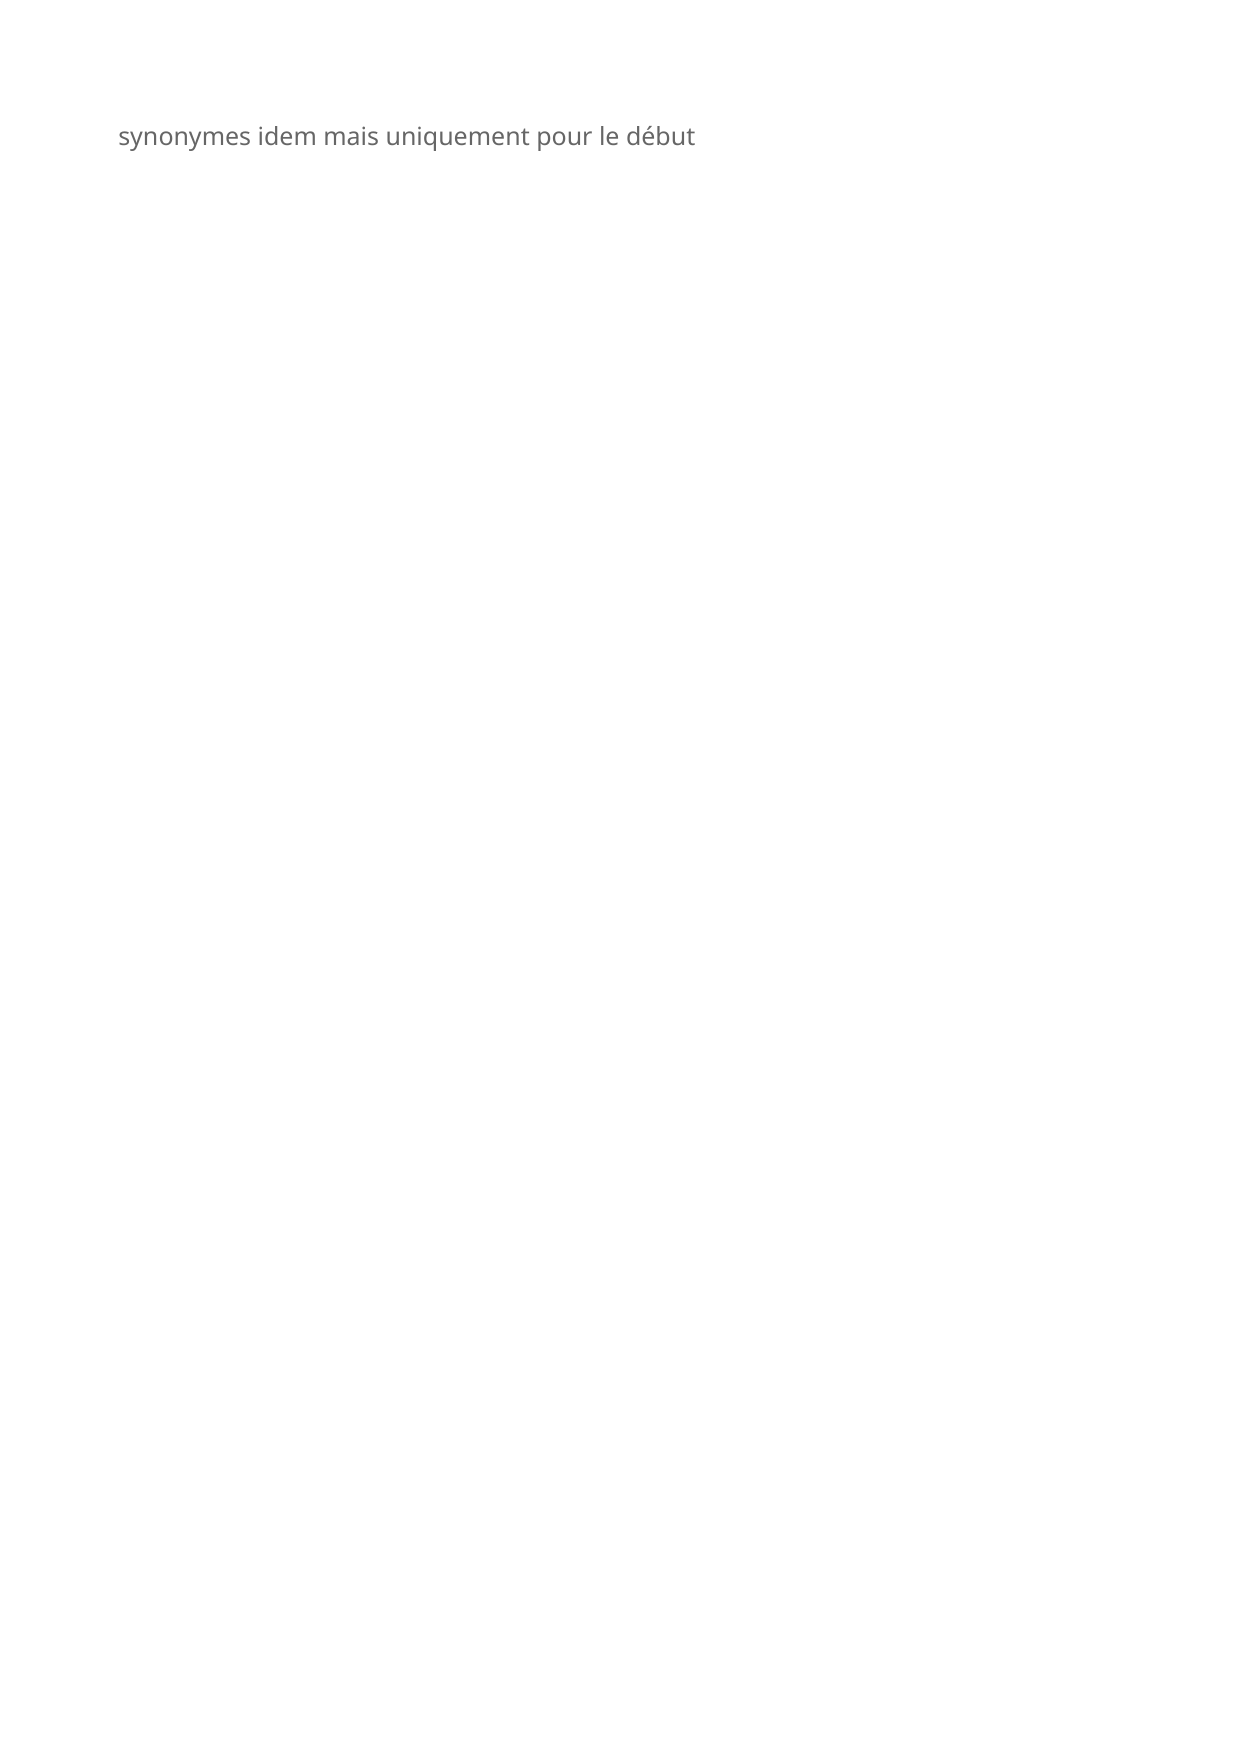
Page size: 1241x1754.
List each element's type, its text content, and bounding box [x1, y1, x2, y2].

text synonymes idem mais uniquement pour le début [118, 118, 1122, 152]
